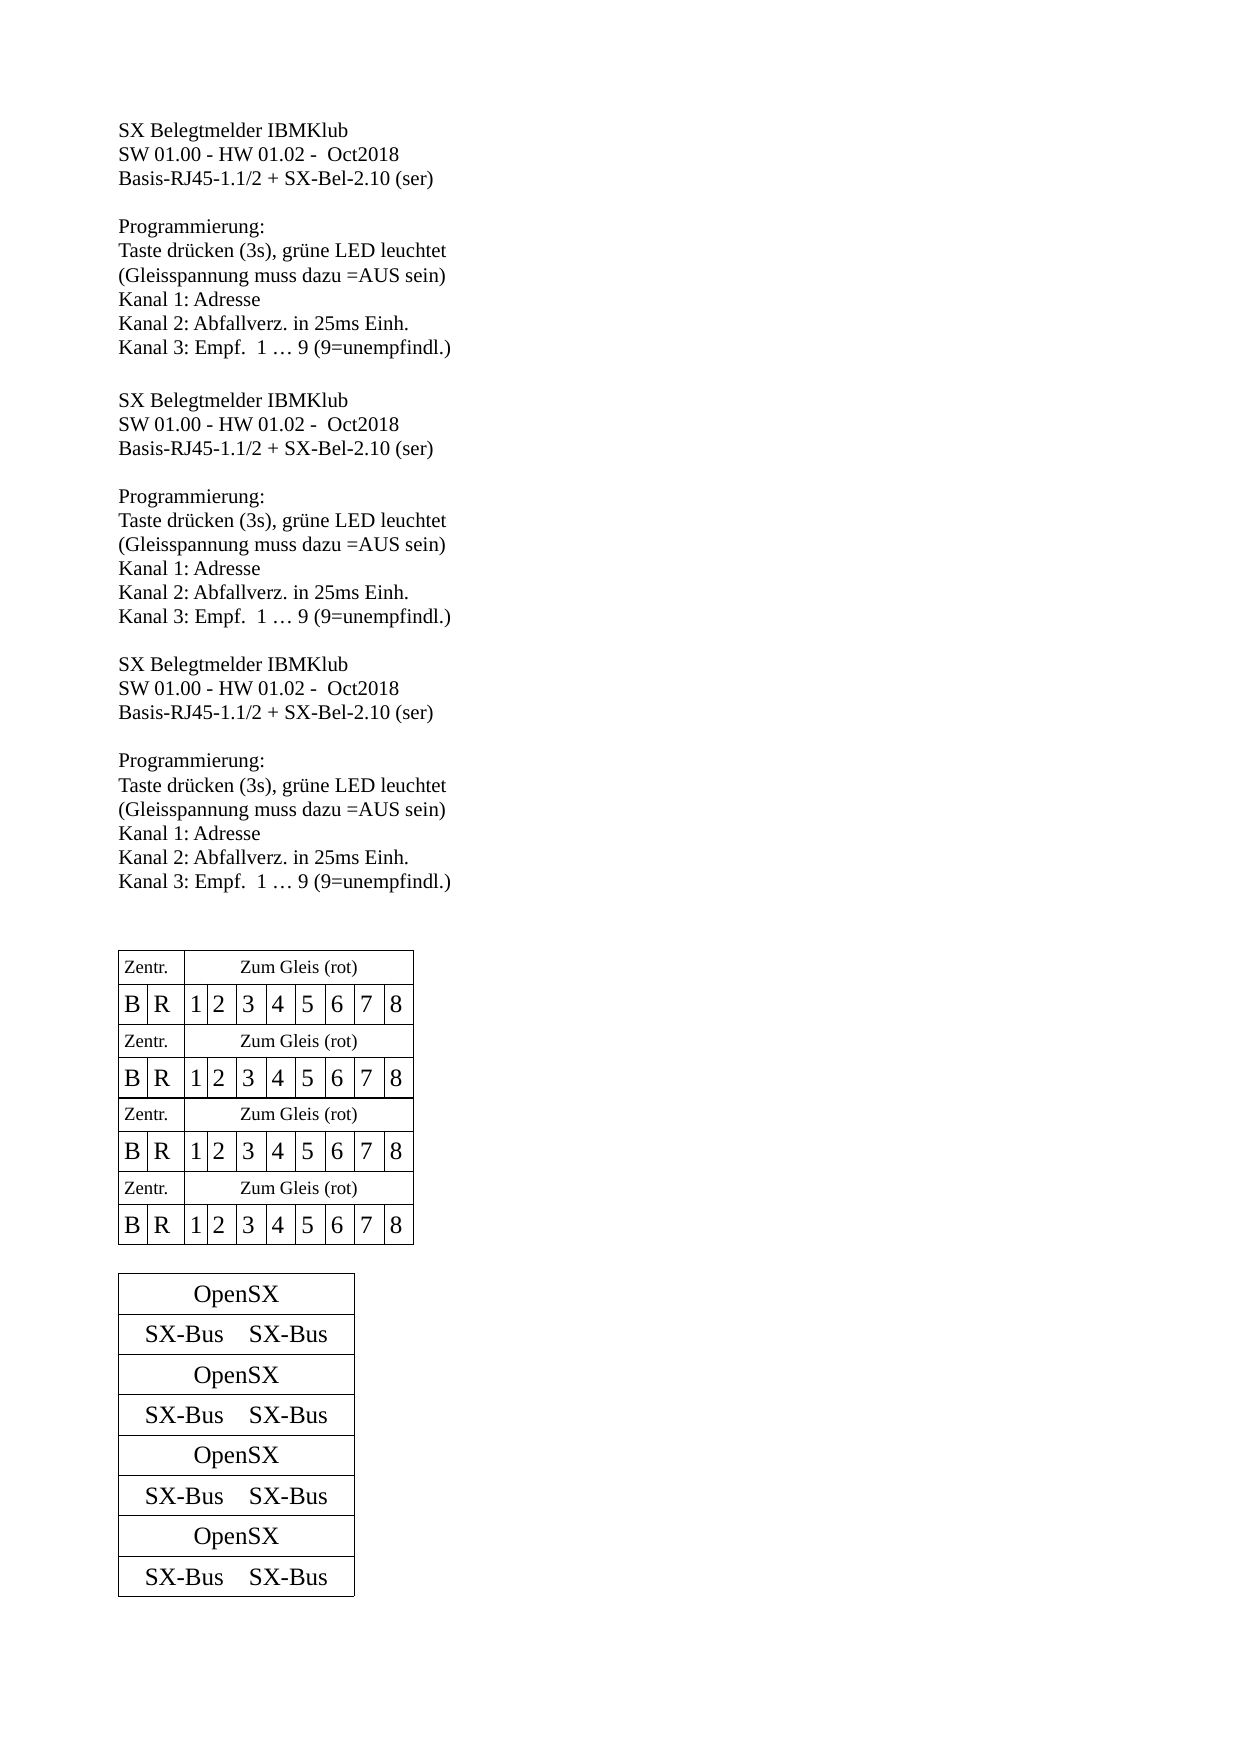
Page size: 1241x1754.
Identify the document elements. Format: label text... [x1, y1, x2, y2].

text Kanal 3: Empf. 1 … 9 (9=unempfindl.) [118, 604, 1122, 628]
text Basis-RJ45-1.1/2 + SX-Bel-2.10 (ser) [118, 436, 532, 460]
table_cell 8 [385, 1205, 413, 1244]
text Kanal 3: Empf. 1 … 9 (9=unempfindl.) [118, 869, 1122, 893]
text Kanal 1: Adresse [118, 287, 1122, 311]
table_header Zum Gleis (rot) [185, 1172, 413, 1204]
table_cell 8 [385, 985, 413, 1024]
text Kanal 2: Abfallverz. in 25ms Einh. [118, 580, 1122, 604]
text SX Belegtmelder IBMKlub [118, 387, 1122, 412]
table_cell 3 [237, 1132, 266, 1171]
table_cell 7 [355, 1205, 384, 1244]
text Taste drücken (3s), grüne LED leuchtet [118, 772, 1122, 797]
text SW 01.00 - HW 01.02 - Oct2018 [118, 676, 532, 700]
table_cell B [119, 1058, 147, 1097]
table_header Zentr. [119, 1025, 184, 1057]
text Programmierung: [118, 484, 1122, 508]
text Kanal 3: Empf. 1 … 9 (9=unempfindl.) [118, 335, 1122, 359]
table_cell 6 [326, 1132, 354, 1171]
text Kanal 2: Abfallverz. in 25ms Einh. [118, 311, 1122, 335]
table_header OpenSX [119, 1436, 354, 1475]
table_cell 3 [237, 985, 266, 1024]
table_cell 1 [185, 1058, 207, 1097]
table_cell 1 [185, 1205, 207, 1244]
text (Gleisspannung muss dazu =AUS sein) [118, 797, 1122, 821]
table_header OpenSX [119, 1516, 354, 1556]
table_header Zum Gleis (rot) [185, 951, 413, 983]
text Kanal 1: Adresse [118, 556, 1122, 580]
table_cell R [148, 1058, 184, 1097]
table_header Zum Gleis (rot) [185, 1025, 413, 1057]
table_cell SX-Bus SX-Bus [119, 1557, 354, 1596]
text Basis-RJ45-1.1/2 + SX-Bel-2.10 (ser) [118, 166, 532, 190]
table_cell 5 [296, 1058, 325, 1097]
table_header OpenSX [119, 1274, 354, 1313]
table_cell 4 [267, 1058, 295, 1097]
text SX Belegtmelder IBMKlub [118, 118, 1122, 142]
text Taste drücken (3s), grüne LED leuchtet [118, 508, 1122, 532]
table_cell R [148, 1132, 184, 1171]
table_cell 5 [296, 1132, 325, 1171]
table_cell 7 [355, 985, 384, 1024]
table_cell B [119, 1205, 147, 1244]
text Basis-RJ45-1.1/2 + SX-Bel-2.10 (ser) [118, 700, 532, 724]
text (Gleisspannung muss dazu =AUS sein) [118, 262, 1122, 287]
table_cell 3 [237, 1058, 266, 1097]
table_cell SX-Bus SX-Bus [119, 1476, 354, 1515]
table_cell SX-Bus SX-Bus [119, 1315, 354, 1354]
text SX Belegtmelder IBMKlub [118, 652, 1122, 676]
table_cell 6 [326, 1205, 354, 1244]
table_header Zum Gleis (rot) [185, 1099, 413, 1131]
table_cell 3 [237, 1205, 266, 1244]
text Programmierung: [118, 214, 1122, 238]
table_cell 2 [208, 1132, 236, 1171]
text SW 01.00 - HW 01.02 - Oct2018 [118, 142, 532, 166]
table_cell 7 [355, 1132, 384, 1171]
text SW 01.00 - HW 01.02 - Oct2018 [118, 412, 532, 436]
table_cell 6 [326, 985, 354, 1024]
table_header Zentr. [119, 1172, 184, 1204]
text Kanal 2: Abfallverz. in 25ms Einh. [118, 845, 1122, 869]
table_cell 1 [185, 1132, 207, 1171]
table_cell 4 [267, 1132, 295, 1171]
text Programmierung: [118, 748, 1122, 772]
table_cell 5 [296, 1205, 325, 1244]
table_cell B [119, 985, 147, 1024]
table_cell 6 [326, 1058, 354, 1097]
table_cell SX-Bus SX-Bus [119, 1395, 354, 1434]
table_cell 5 [296, 985, 325, 1024]
table_cell 2 [208, 985, 236, 1024]
table_cell 8 [385, 1058, 413, 1097]
table_header Zentr. [119, 1099, 184, 1131]
table_cell 8 [385, 1132, 413, 1171]
table_header OpenSX [119, 1355, 354, 1394]
table_cell 7 [355, 1058, 384, 1097]
table_header Zentr. [119, 951, 184, 983]
table_cell B [119, 1132, 147, 1171]
table_cell 1 [185, 985, 207, 1024]
table_cell 4 [267, 985, 295, 1024]
text Kanal 1: Adresse [118, 821, 1122, 845]
table_cell 2 [208, 1205, 236, 1244]
text Taste drücken (3s), grüne LED leuchtet [118, 238, 1122, 262]
table_cell 4 [267, 1205, 295, 1244]
table_cell R [148, 1205, 184, 1244]
table_cell R [148, 985, 184, 1024]
table_cell 2 [208, 1058, 236, 1097]
text (Gleisspannung muss dazu =AUS sein) [118, 532, 1122, 556]
